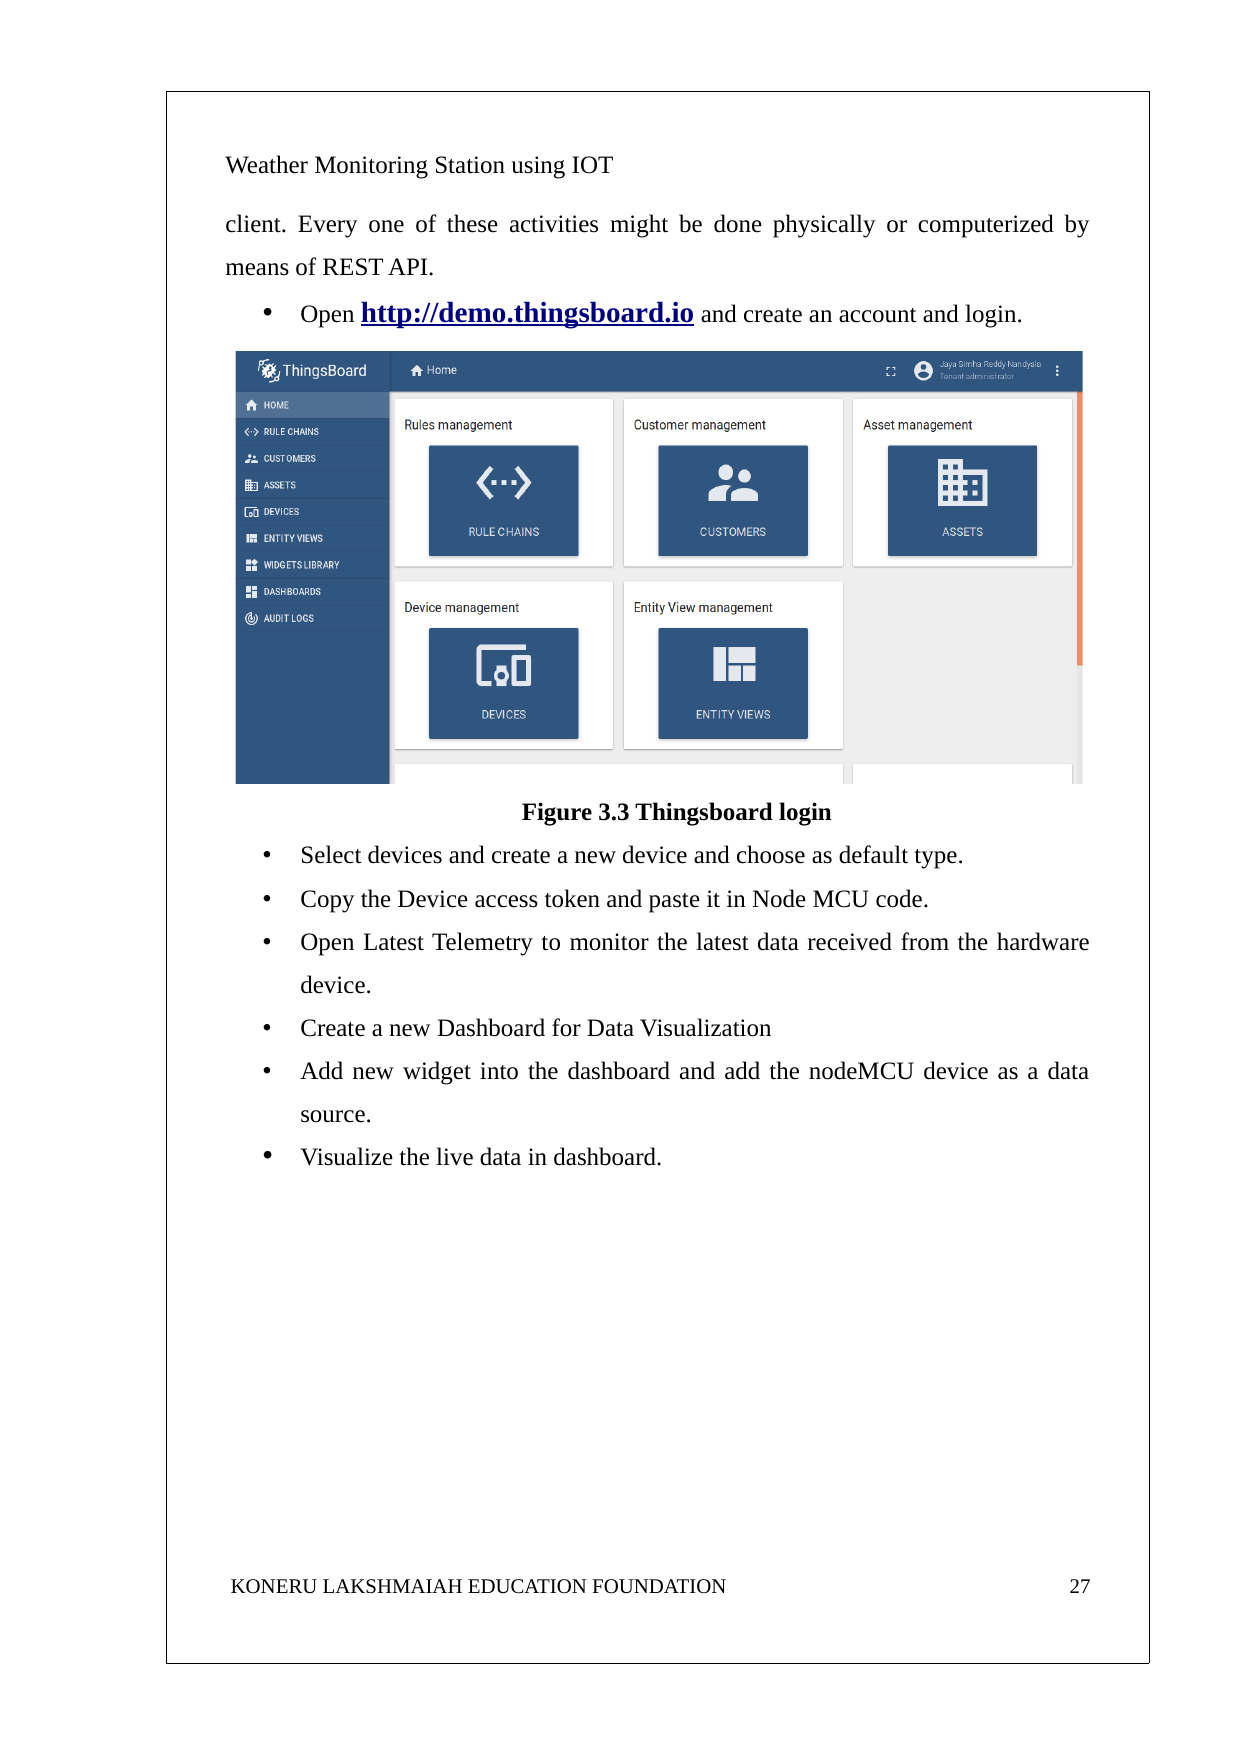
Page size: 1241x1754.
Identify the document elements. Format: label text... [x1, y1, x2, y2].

list Copy the Device access token and paste it in Node MCU code. [263, 884, 1090, 912]
list Select devices and create a new device and choose as default type. [263, 841, 1090, 869]
list Create a new Dashboard for Data Visualization [263, 1013, 1090, 1042]
list Add new widget into the dashboard and add the nodeMCU device as a data source. [263, 1056, 1090, 1128]
picture [235, 351, 1083, 784]
list Figure 3.3 Thingsboard login [263, 346, 1090, 826]
list Open Latest Telemetry to monitor the latest data received from the hardware device. [263, 927, 1090, 999]
list Open http://demo.thingsboard.io and create an account and login. [263, 295, 1090, 329]
text client. Every one of these activities might be done physically or computerized by means of REST API. [225, 209, 1090, 281]
list Visualize the live data in dashboard. [263, 1142, 1090, 1172]
